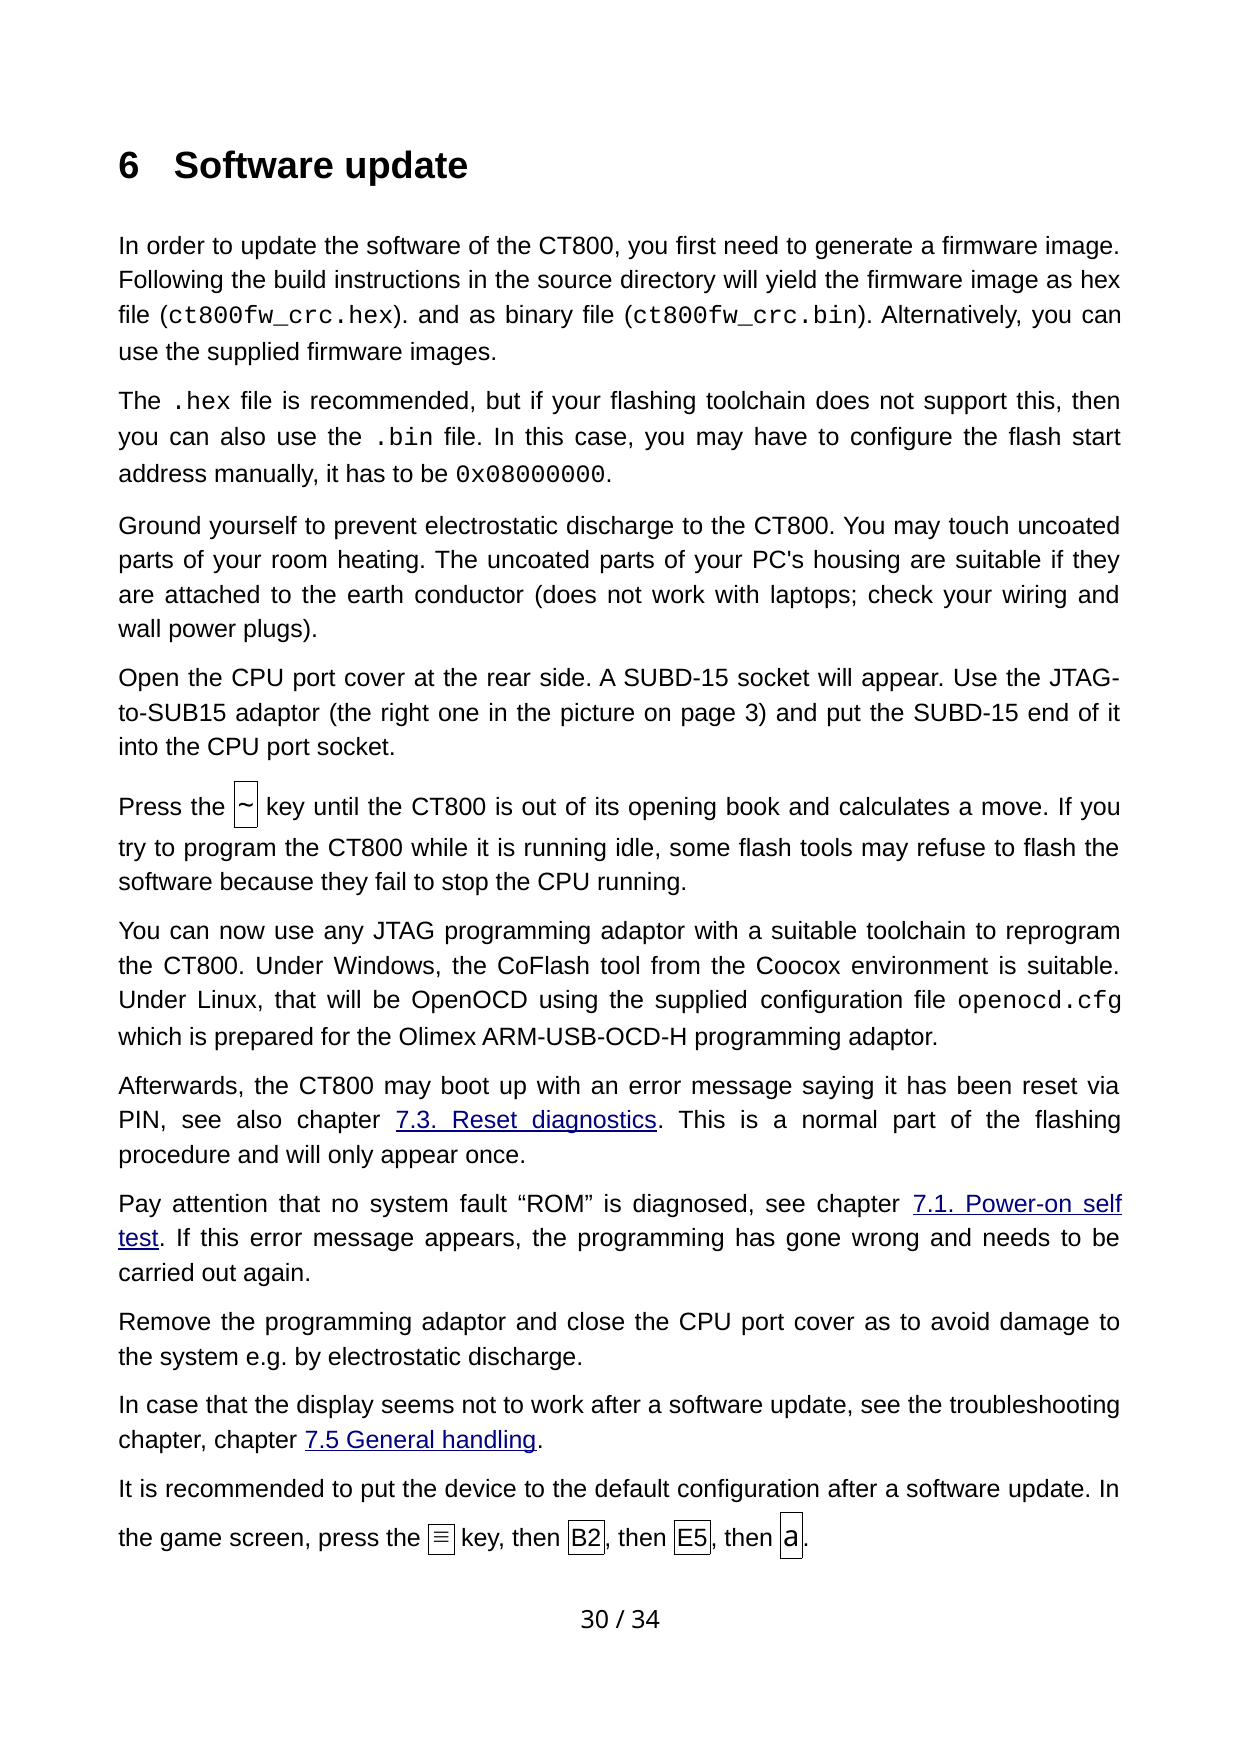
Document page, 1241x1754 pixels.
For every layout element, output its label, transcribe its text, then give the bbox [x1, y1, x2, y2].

text Ground yourself to prevent electrostatic discharge to the CT800. You may touch uncoated parts of your room heating. The uncoated parts of your PC's housing are suitable if they are attached to the earth conductor (does not work with laptops; check your wiring and wall power plugs). [118, 511, 1122, 643]
text You can now use any JTAG programming adaptor with a suitable toolchain to reprogram the CT800. Under Windows, the CoFlash tool from the Coocox environment is suitable. Under Linux, that will be OpenOCD using the supplied configuration file openocd.cfg which is prepared for the Olimex ARM-USB-OCD-H programming adaptor. [118, 916, 1122, 1051]
text In order to update the software of the CT800, you first need to generate a firmware image. Following the build instructions in the source directory will yield the firmware image as hex file (ct800fw_crc.hex). and as binary file (ct800fw_crc.bin). Alternatively, you can use the supplied firmware images. [118, 231, 1122, 365]
subtitle Software update [118, 143, 1122, 187]
text It is recommended to put the device to the default configuration after a software update. In the game screen, press the ≡ key, then B2, then E5, then a. [118, 1474, 1122, 1558]
text Afterwards, the CT800 may boot up with an error message saying it has been reset via PIN, see also chapter 7.3. Reset diagnostics. This is a normal part of the flashing procedure and will only appear once. [118, 1071, 1122, 1169]
text In case that the display seems not to work after a software update, see the troubleshooting chapter, chapter 7.5 General handling. [118, 1391, 1122, 1454]
text The .hex file is recommended, but if your flashing toolchain does not support this, then you can also use the .bin file. In this case, you may have to configure the flash start address manually, it has to be 0x08000000. [118, 386, 1122, 490]
text Remove the programming adaptor and close the CPU port cover as to avoid damage to the system e.g. by electrostatic discharge. [118, 1307, 1122, 1370]
text Pay attention that no system fault “ROM” is diagnosed, see chapter 7.1. Power-on self test. If this error message appears, the programming has gone wrong and needs to be carried out again. [118, 1189, 1122, 1287]
text Press the ~ key until the CT800 is out of its opening book and calculates a move. If you try to program the CT800 while it is running idle, some flash tools may refuse to flash the software because they fail to stop the CPU running. [118, 781, 1122, 896]
text Open the CPU port cover at the rear side. A SUBD-15 socket will appear. Use the JTAG-to-SUB15 adaptor (the right one in the picture on page 3) and put the SUBD-15 end of it into the CPU port socket. [118, 663, 1122, 761]
